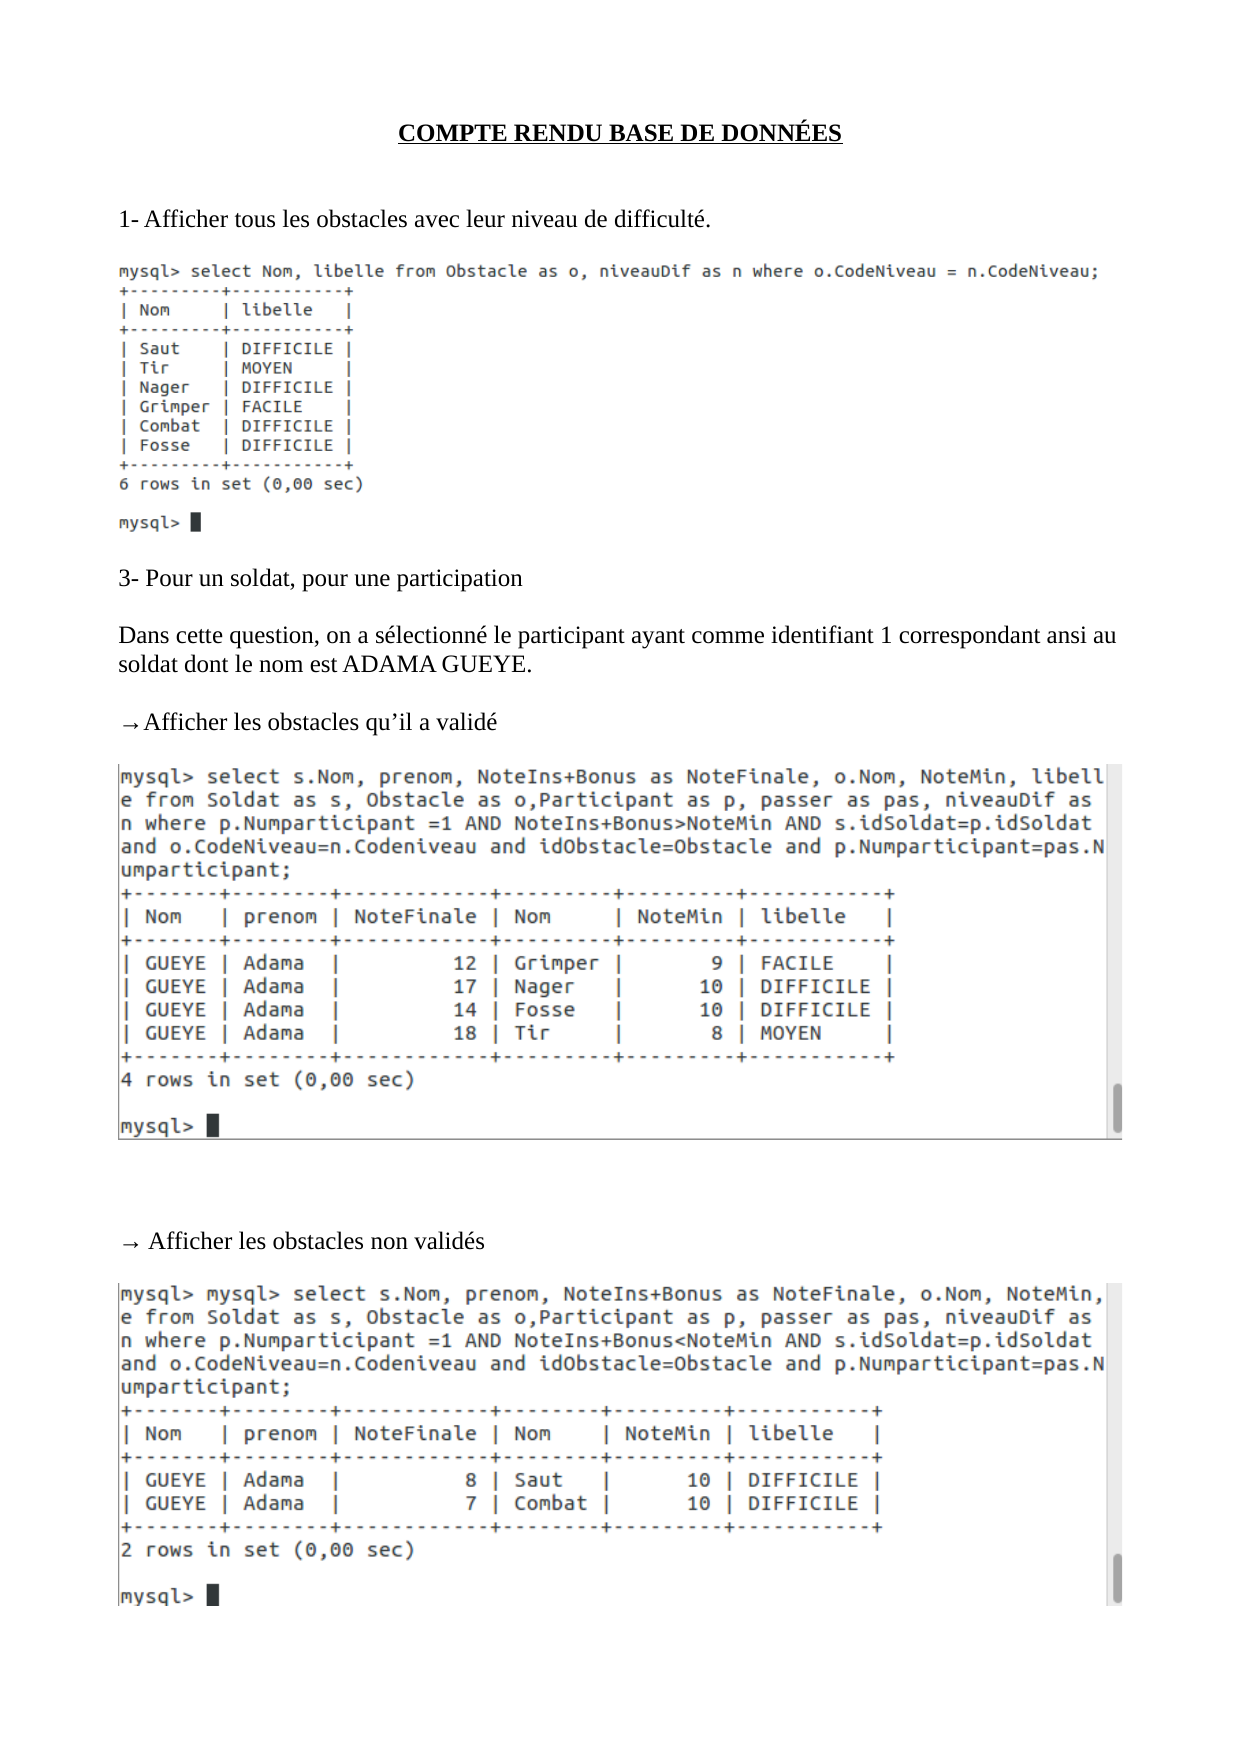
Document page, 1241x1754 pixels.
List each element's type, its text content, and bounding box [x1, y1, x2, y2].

text 3- Pour un soldat, pour une participation [118, 563, 1122, 592]
picture [118, 261, 1123, 534]
text COMPTE RENDU BASE DE DONNÉES [118, 118, 1122, 147]
text → Afficher les obstacles non validés [118, 1226, 1122, 1255]
picture [118, 764, 1123, 1140]
text 1- Afficher tous les obstacles avec leur niveau de difficulté. [118, 204, 1122, 233]
text →Afficher les obstacles qu’il a validé [118, 707, 1122, 735]
picture [118, 1283, 1123, 1606]
text Dans cette question, on a sélectionné le participant ayant comme identifiant 1 correspondant ansi au soldat dont le nom est ADAMA GUEYE. [118, 620, 1122, 678]
